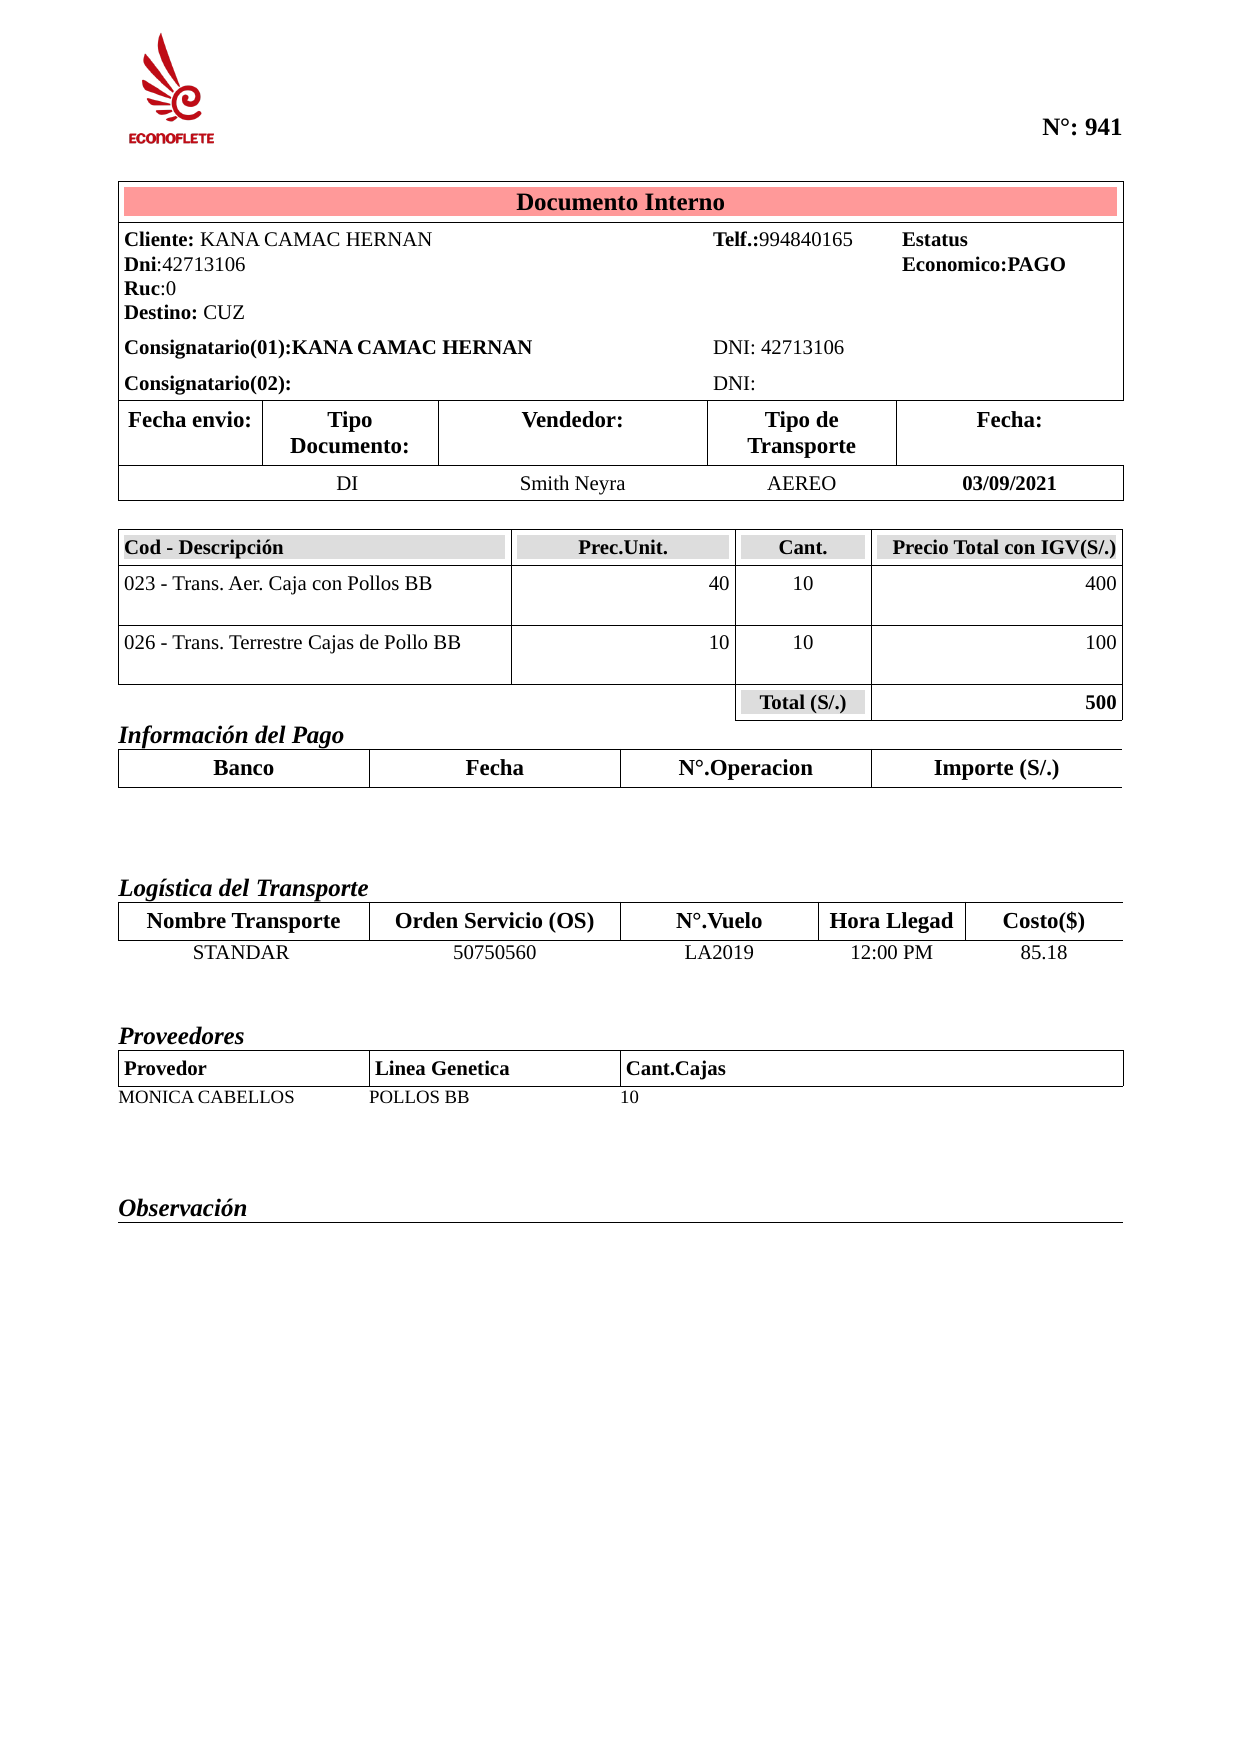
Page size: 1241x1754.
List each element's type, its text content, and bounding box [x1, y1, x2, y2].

table_header Nombre Transporte [119, 903, 369, 939]
table_cell 400 [872, 566, 1122, 624]
table_cell [871, 788, 1122, 815]
table_cell 10 [736, 626, 871, 684]
table_header Fecha [370, 750, 620, 787]
table_cell Cliente: KANA CAMAC HERNAN Dni:42713106 Ruc:0 Destino: CUZ [119, 223, 707, 329]
table_cell [369, 788, 620, 815]
table_cell [118, 815, 369, 844]
table_cell [965, 993, 1123, 1021]
table_cell [871, 815, 1122, 844]
text Observación [118, 1193, 1122, 1222]
table_cell [871, 844, 1122, 873]
table_cell 50750560 [369, 941, 620, 964]
table_cell 026 - Trans. Terrestre Cajas de Pollo BB [119, 626, 511, 684]
table_cell [369, 1107, 620, 1129]
table_cell [818, 993, 965, 1021]
table_header Provedor [119, 1051, 369, 1086]
table_cell 100 [872, 626, 1122, 684]
table_cell [369, 1129, 620, 1150]
table_cell [118, 1150, 369, 1172]
table_cell DI [262, 466, 438, 500]
table_header Cant.Cajas [621, 1051, 1123, 1086]
table_cell 85.18 [965, 941, 1123, 964]
table_cell [369, 844, 620, 873]
table_cell [118, 844, 369, 873]
text Información del Pago [118, 720, 1122, 749]
table_header Orden Servicio (OS) [370, 903, 620, 939]
table_cell Tipo de Transporte [708, 401, 896, 465]
table_cell 40 [512, 566, 735, 624]
table_cell 10 [736, 566, 871, 624]
table_cell [118, 964, 369, 992]
table_cell 12:00 PM [818, 941, 965, 964]
table_cell STANDAR [118, 941, 369, 964]
table_header Costo($) [966, 903, 1123, 939]
table_header N°.Vuelo [621, 903, 818, 939]
table_cell 10 [512, 626, 735, 684]
table_header Banco [119, 750, 369, 787]
table_cell Consignatario(02): [119, 365, 707, 400]
table_cell [118, 685, 511, 720]
table_header [118, 1223, 1123, 1246]
table_cell [118, 788, 369, 815]
table_header Prec.Unit. [512, 530, 735, 565]
table_cell [118, 1107, 369, 1129]
table_header Linea Genetica [370, 1051, 620, 1086]
table_cell Total (S/.) [736, 685, 871, 720]
table_cell [369, 1150, 620, 1172]
text Logística del Transporte [118, 873, 1122, 902]
table_cell DNI: 42713106 [707, 329, 1123, 365]
picture [118, 32, 225, 144]
table_cell [369, 993, 620, 1021]
text Proveedores [118, 1021, 1122, 1050]
table_header Documento Interno [119, 182, 1123, 222]
table_cell [369, 1172, 620, 1193]
table_cell [620, 1107, 1123, 1129]
table_header Precio Total con IGV(S/.) [872, 530, 1122, 565]
table_cell Fecha: [897, 401, 1123, 465]
table_cell [965, 964, 1123, 992]
table_cell [369, 815, 620, 844]
table_cell [818, 964, 965, 992]
table_cell [620, 1129, 1123, 1150]
table_cell [118, 1129, 369, 1150]
table_cell [118, 1172, 369, 1193]
table_cell Telf.:994840165 [707, 223, 896, 329]
table_cell 500 [872, 685, 1122, 720]
table_cell Fecha envio: [119, 401, 262, 465]
table_header Cod - Descripción [119, 530, 511, 565]
table_cell [369, 964, 620, 992]
table_cell [620, 844, 871, 873]
table_cell [620, 964, 818, 992]
table_cell [620, 993, 818, 1021]
table_cell Consignatario(01):KANA CAMAC HERNAN [119, 329, 707, 365]
table_header Cant. [736, 530, 871, 565]
table_cell AEREO [707, 466, 896, 500]
table_header N°.Operacion [621, 750, 871, 787]
table_cell Smith Neyra [438, 466, 707, 500]
table_cell [118, 993, 369, 1021]
table_cell [620, 788, 871, 815]
table_cell 03/09/2021 [896, 466, 1123, 500]
table_cell MONICA CABELLOS [118, 1087, 369, 1107]
table_header Importe (S/.) [872, 750, 1122, 787]
table_cell LA2019 [620, 941, 818, 964]
table_cell 10 [620, 1087, 1123, 1107]
table_cell [119, 466, 262, 500]
table_cell DNI: [707, 365, 1123, 400]
table_cell Tipo Documento: [263, 401, 438, 465]
table_cell POLLOS BB [369, 1087, 620, 1107]
table_cell Vendedor: [439, 401, 707, 465]
table_cell [620, 815, 871, 844]
table_cell [620, 1150, 1123, 1172]
table_cell [620, 1172, 1123, 1193]
table_cell 023 - Trans. Aer. Caja con Pollos BB [119, 566, 511, 624]
table_header Hora Llegad [819, 903, 965, 939]
table_cell [511, 685, 735, 720]
table_cell Estatus Economico:PAGO [896, 223, 1123, 329]
